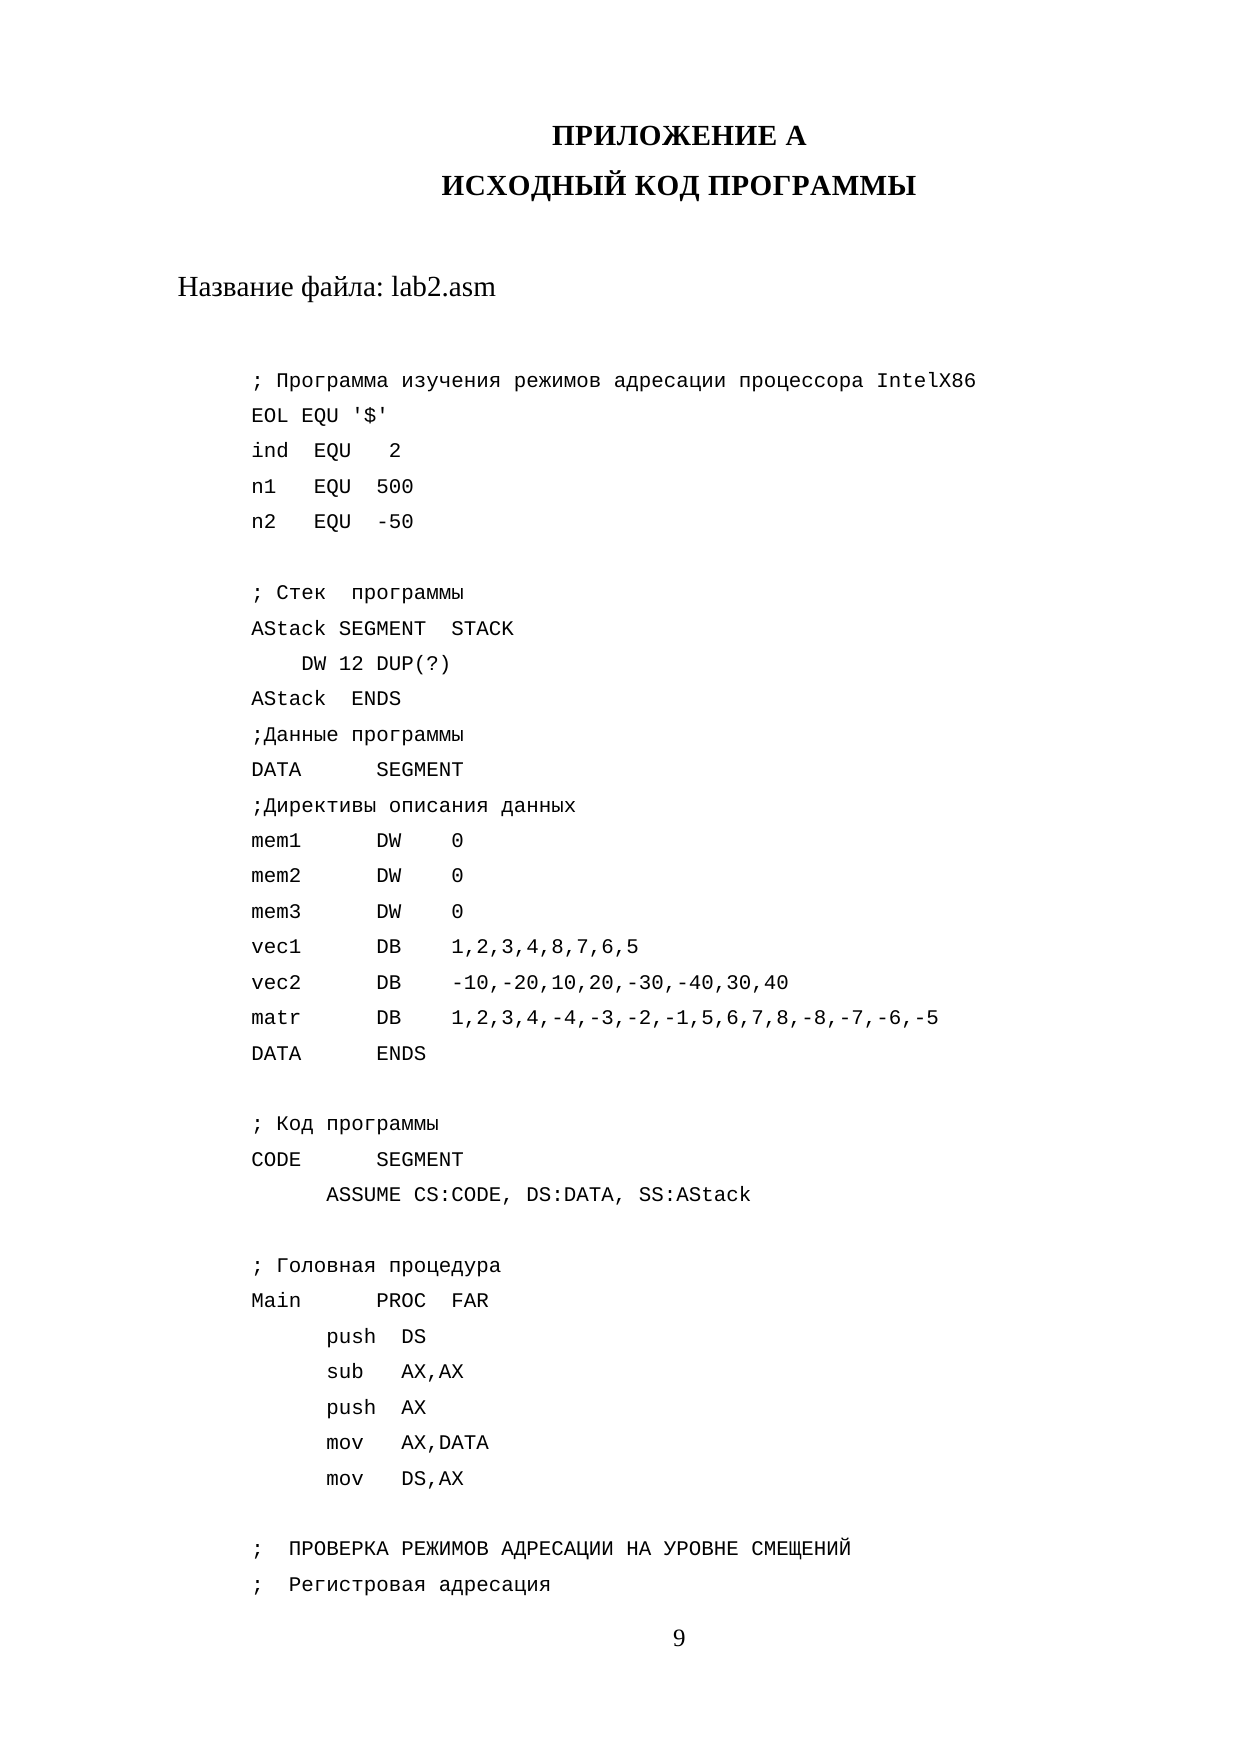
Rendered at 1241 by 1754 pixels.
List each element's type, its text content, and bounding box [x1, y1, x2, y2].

text DATA SEGMENT [177, 759, 1181, 783]
text vec2 DB -10,-20,10,20,-30,-40,30,40 [177, 972, 1181, 995]
text ASSUME CS:CODE, DS:DATA, SS:AStack [177, 1184, 1181, 1208]
text mov DS,AX [177, 1468, 1181, 1491]
text push DS [177, 1326, 1181, 1349]
text vec1 DB 1,2,3,4,8,7,6,5 [177, 936, 1181, 960]
text mov AX,DATA [177, 1432, 1181, 1456]
text ind EQU 2 [177, 441, 1181, 464]
text push AX [177, 1397, 1181, 1420]
text mem3 DW 0 [177, 901, 1181, 924]
text EOL EQU '$' [177, 405, 1181, 429]
text AStack ENDS [177, 688, 1181, 712]
text matr DB 1,2,3,4,-4,-3,-2,-1,5,6,7,8,-8,-7,-6,-5 [177, 1007, 1181, 1031]
text ;Данные программы [177, 724, 1181, 747]
text ; Регистровая адресация [177, 1574, 1181, 1597]
text CODE SEGMENT [177, 1149, 1181, 1172]
text ; Стек программы [177, 582, 1181, 606]
text ;Директивы описания данных [177, 795, 1181, 818]
text n2 EQU -50 [177, 511, 1181, 535]
text DATA ENDS [177, 1043, 1181, 1066]
text n1 EQU 500 [177, 476, 1181, 499]
text sub AX,AX [177, 1361, 1181, 1385]
text Main PROC FAR [177, 1291, 1181, 1314]
text mem1 DW 0 [177, 830, 1181, 854]
text ; Программа изучения режимов адресации процессора IntelX86 [177, 370, 1181, 393]
text mem2 DW 0 [177, 866, 1181, 889]
text Название файла: lab2.asm [177, 269, 1181, 303]
text ; ПРОВЕРКА РЕЖИМОВ АДРЕСАЦИИ НА УРОВНЕ СМЕЩЕНИЙ [177, 1538, 1181, 1562]
text DW 12 DUP(?) [177, 653, 1181, 677]
text ИСХОДНЫЙ КОД ПРОГРАММЫ [177, 168, 1181, 202]
text ; Головная процедура [177, 1255, 1181, 1279]
text ; Код программы [177, 1113, 1181, 1137]
text AStack SEGMENT STACK [177, 618, 1181, 641]
text ПРИЛОЖЕНИЕ А [177, 118, 1181, 152]
